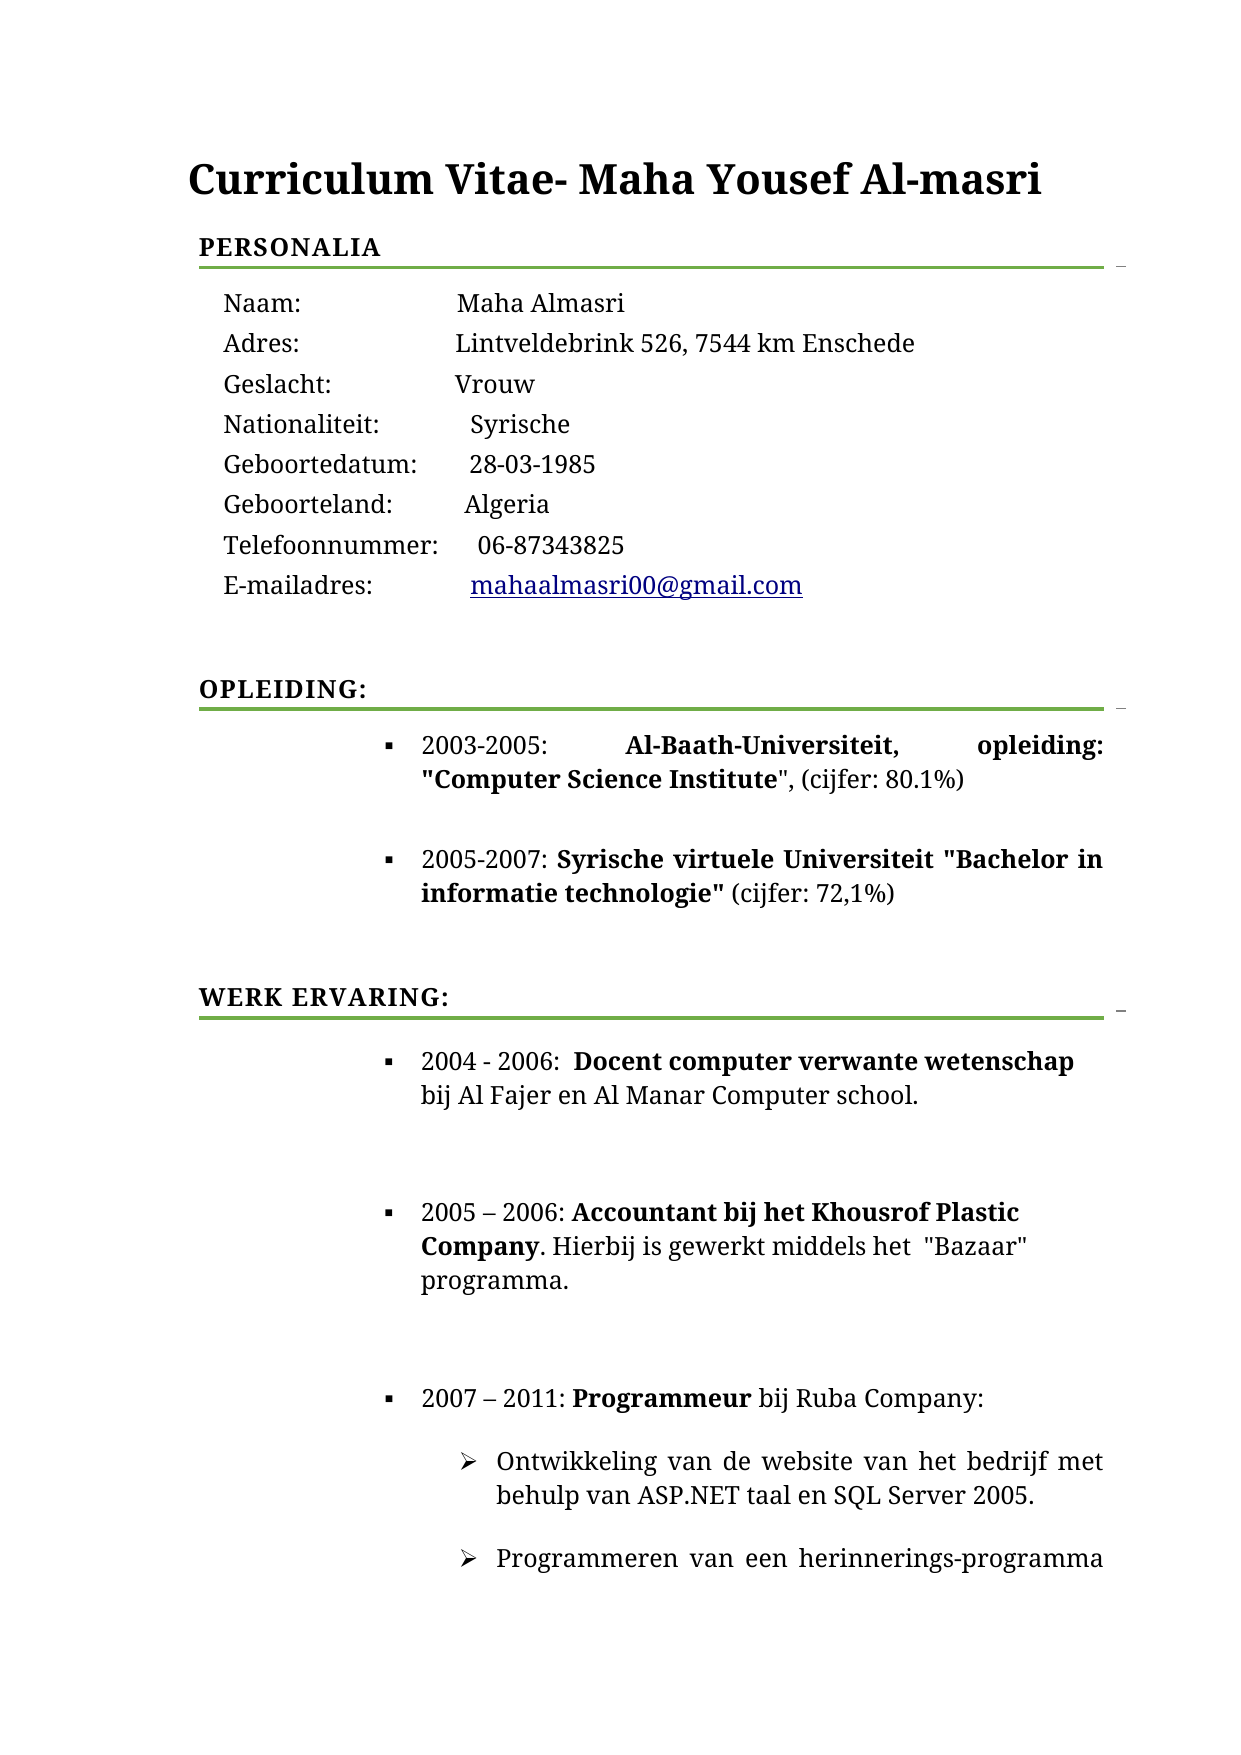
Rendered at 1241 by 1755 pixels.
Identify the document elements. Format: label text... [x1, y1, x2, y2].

table_cell [1115, 957, 1127, 1037]
table_cell [1115, 649, 1127, 727]
table_header Personalia [187, 207, 1115, 286]
table_cell [1115, 727, 1127, 957]
table_cell WERK ERVARING: [187, 957, 1115, 1037]
text Curriculum Vitae- Maha Yousef Al-masri [187, 150, 1053, 207]
table_cell Opleiding: [187, 649, 1115, 727]
table_cell [1115, 286, 1127, 648]
table_header [1115, 207, 1127, 286]
table_cell [187, 1037, 335, 1575]
table_cell [187, 286, 212, 648]
table_cell [1115, 1037, 1127, 1575]
table_cell [187, 727, 335, 957]
table_cell 2004 - 2006: Docent computer verwante wetenschap bij Al Fajer en Al Manar Computer school. 2005 – 2006: Accountant bij het Khousrof Plastic Company. Hierbij is gewerkt middels het "Bazaar" programma. 2007 – 2011: Programmeur bij Ruba Company: Ontwikkeling van de website van het bedrijf met behulp van ASP.NET taal en SQL Server 2005. Programmeren van een herinnerings-programma [335, 1037, 1115, 1575]
table_cell 2003-2005: Al-Baath-Universiteit, opleiding: "Computer Science Institute", (cijfer: 80.1%) 2005-2007: Syrische virtuele Universiteit "Bachelor in informatie technologie" (cijfer: 72,1%) [335, 727, 1115, 957]
table_cell Naam: Maha Almasri Adres: Lintveldebrink 526, 7544 km Enschede Geslacht: Vrouw Nationaliteit: Syrische Geboortedatum: 28-03-1985 Geboorteland: Algeria Telefoonnummer: 06-87343825 E-mailadres: mahaalmasri00@gmail.com [212, 286, 1115, 648]
